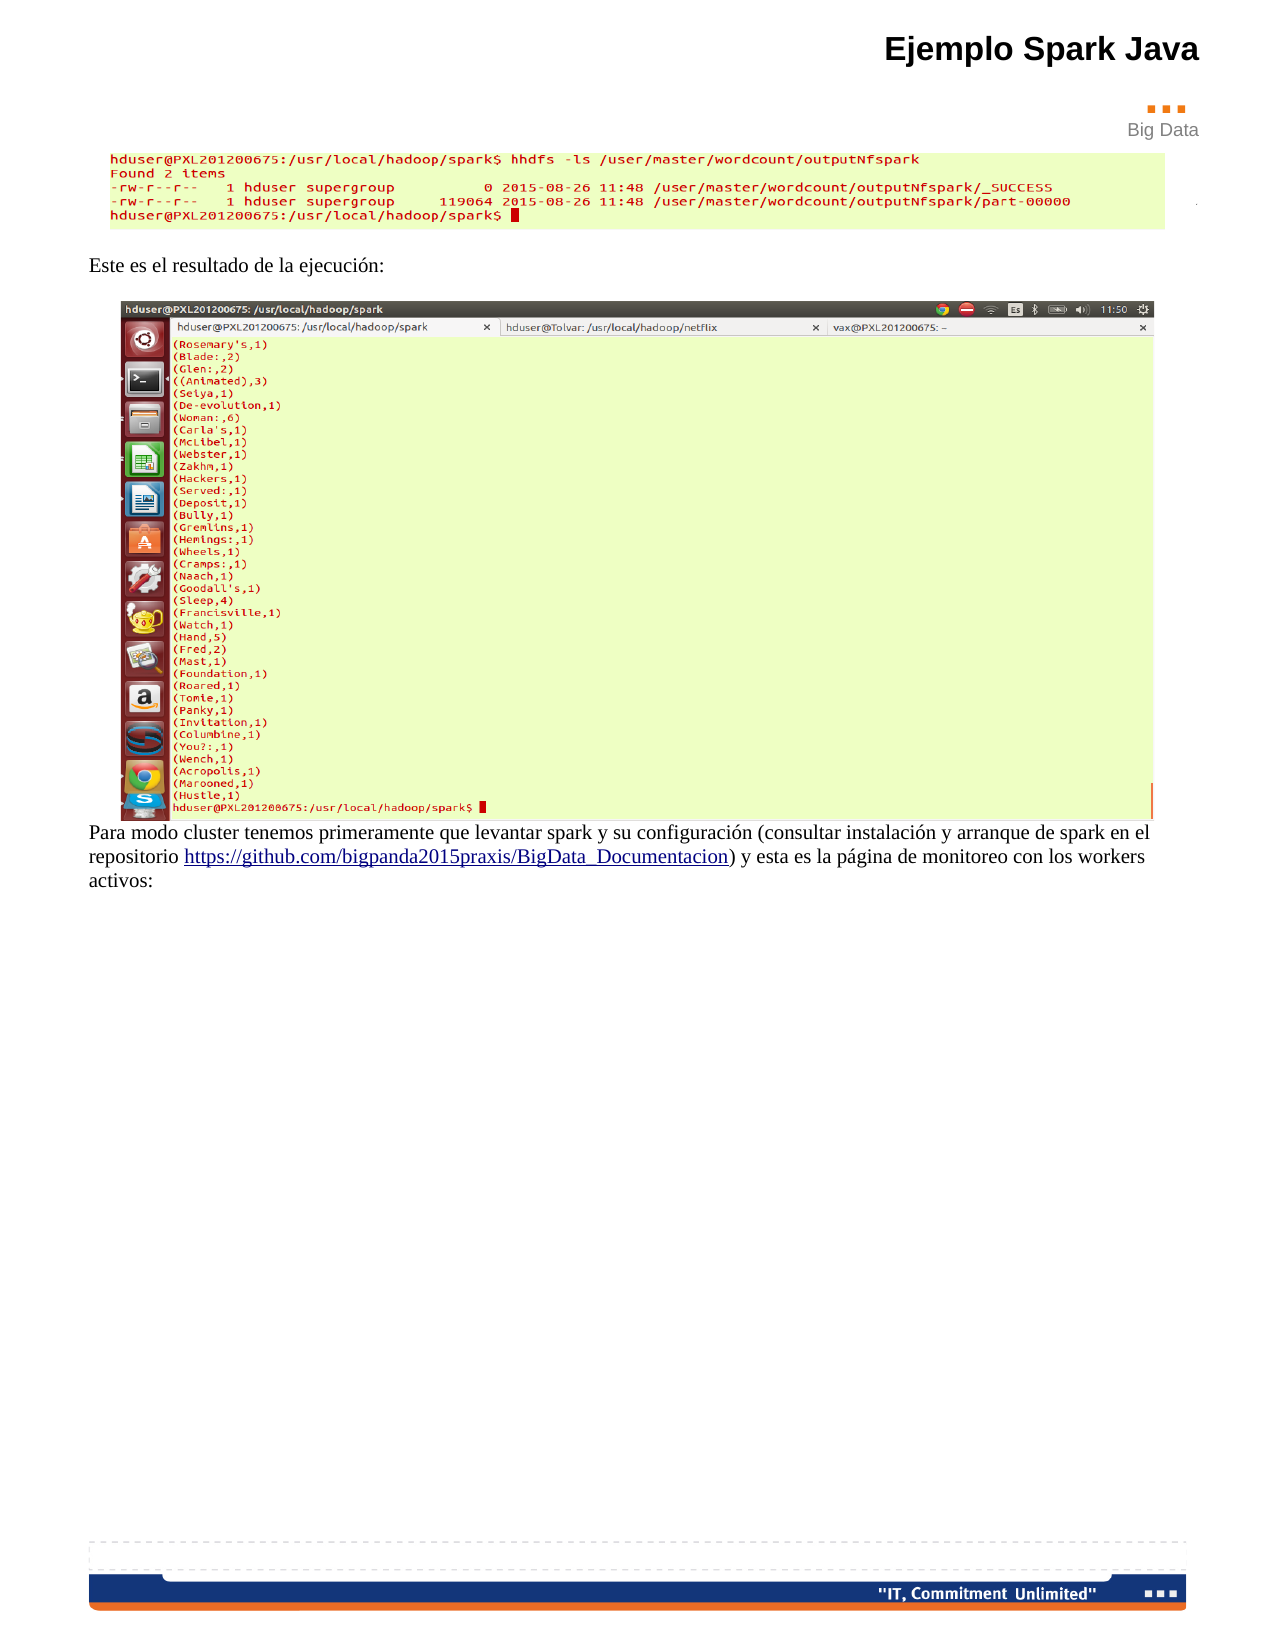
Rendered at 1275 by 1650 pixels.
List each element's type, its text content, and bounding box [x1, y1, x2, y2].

picture [88, 1541, 1187, 1611]
text Este es el resultado de la ejecución: [88, 253, 1186, 277]
text Para modo cluster tenemos primeramente que levantar spark y su configuración (consultar instalación y arranque de spark en el repositorio https://github.com/bigpanda2015praxis/BigData_Documentacion) y esta es la página de monitoreo con los workers activos: [88, 398, 1186, 892]
picture [120, 301, 1155, 821]
picture [110, 153, 1165, 230]
